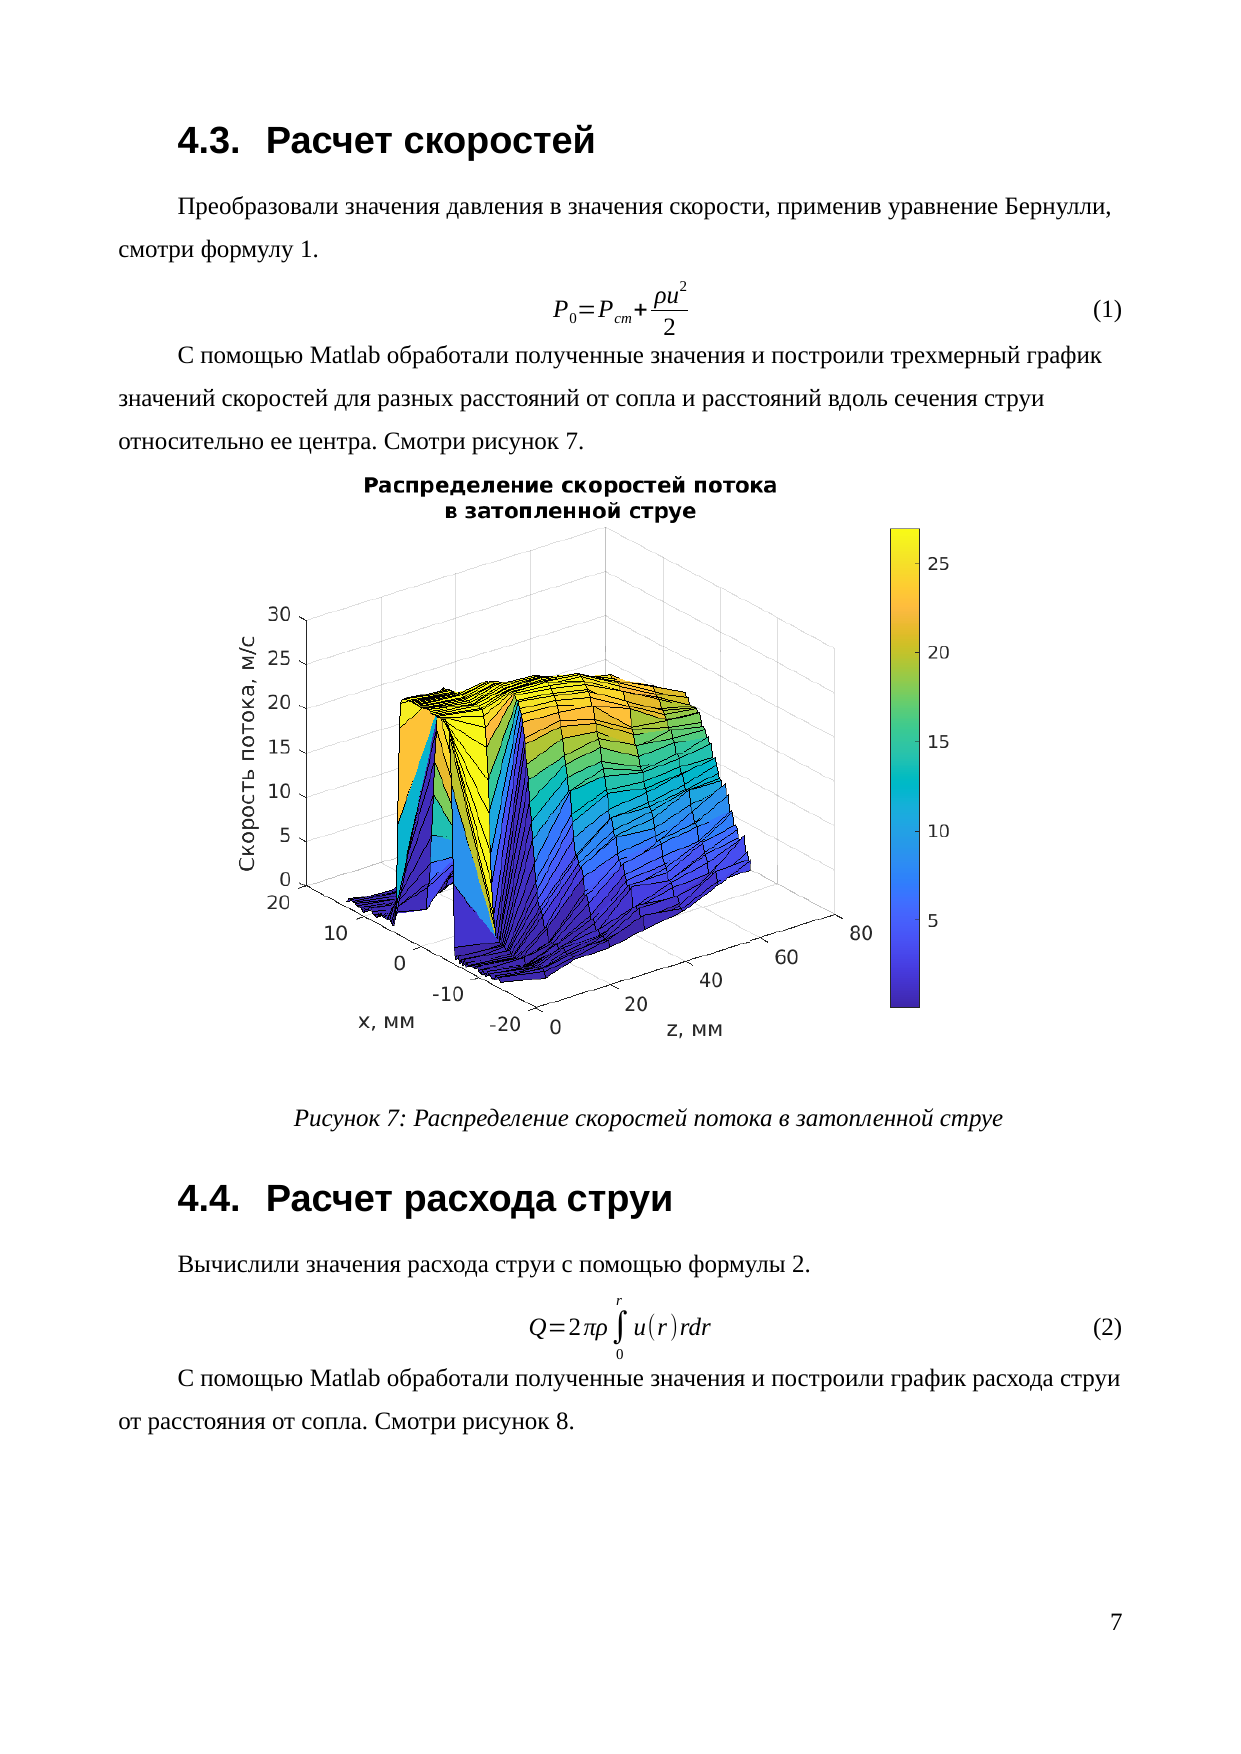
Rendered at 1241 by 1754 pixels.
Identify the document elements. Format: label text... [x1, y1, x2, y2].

text Вычислили значения расхода струи с помощью формулы 2. [118, 1249, 1122, 1277]
text С помощью Matlab обработали полученные значения и построили трехмерный график значений скоростей для разных расстояний от сопла и расстояний вдоль сечения струи относительно ее центра. Смотри рисунок 7. [118, 340, 1122, 455]
subtitle Расчет расхода струи [118, 1176, 1122, 1219]
text Преобразовали значения давления в значения скорости, применив уравнение Бернулли, смотри формулу 1. [118, 191, 1122, 263]
picture [217, 469, 1023, 1074]
text С помощью Matlab обработали полученные значения и построили график расхода струи от расстояния от сопла. Смотри рисунок 8. [118, 1363, 1122, 1434]
text (2) [118, 1292, 1122, 1363]
text (1) [118, 277, 1122, 340]
text Рисунок 7: Распределение скоростей потока в затопленной струе [118, 1103, 1122, 1132]
subtitle Расчет скоростей [118, 118, 1122, 162]
